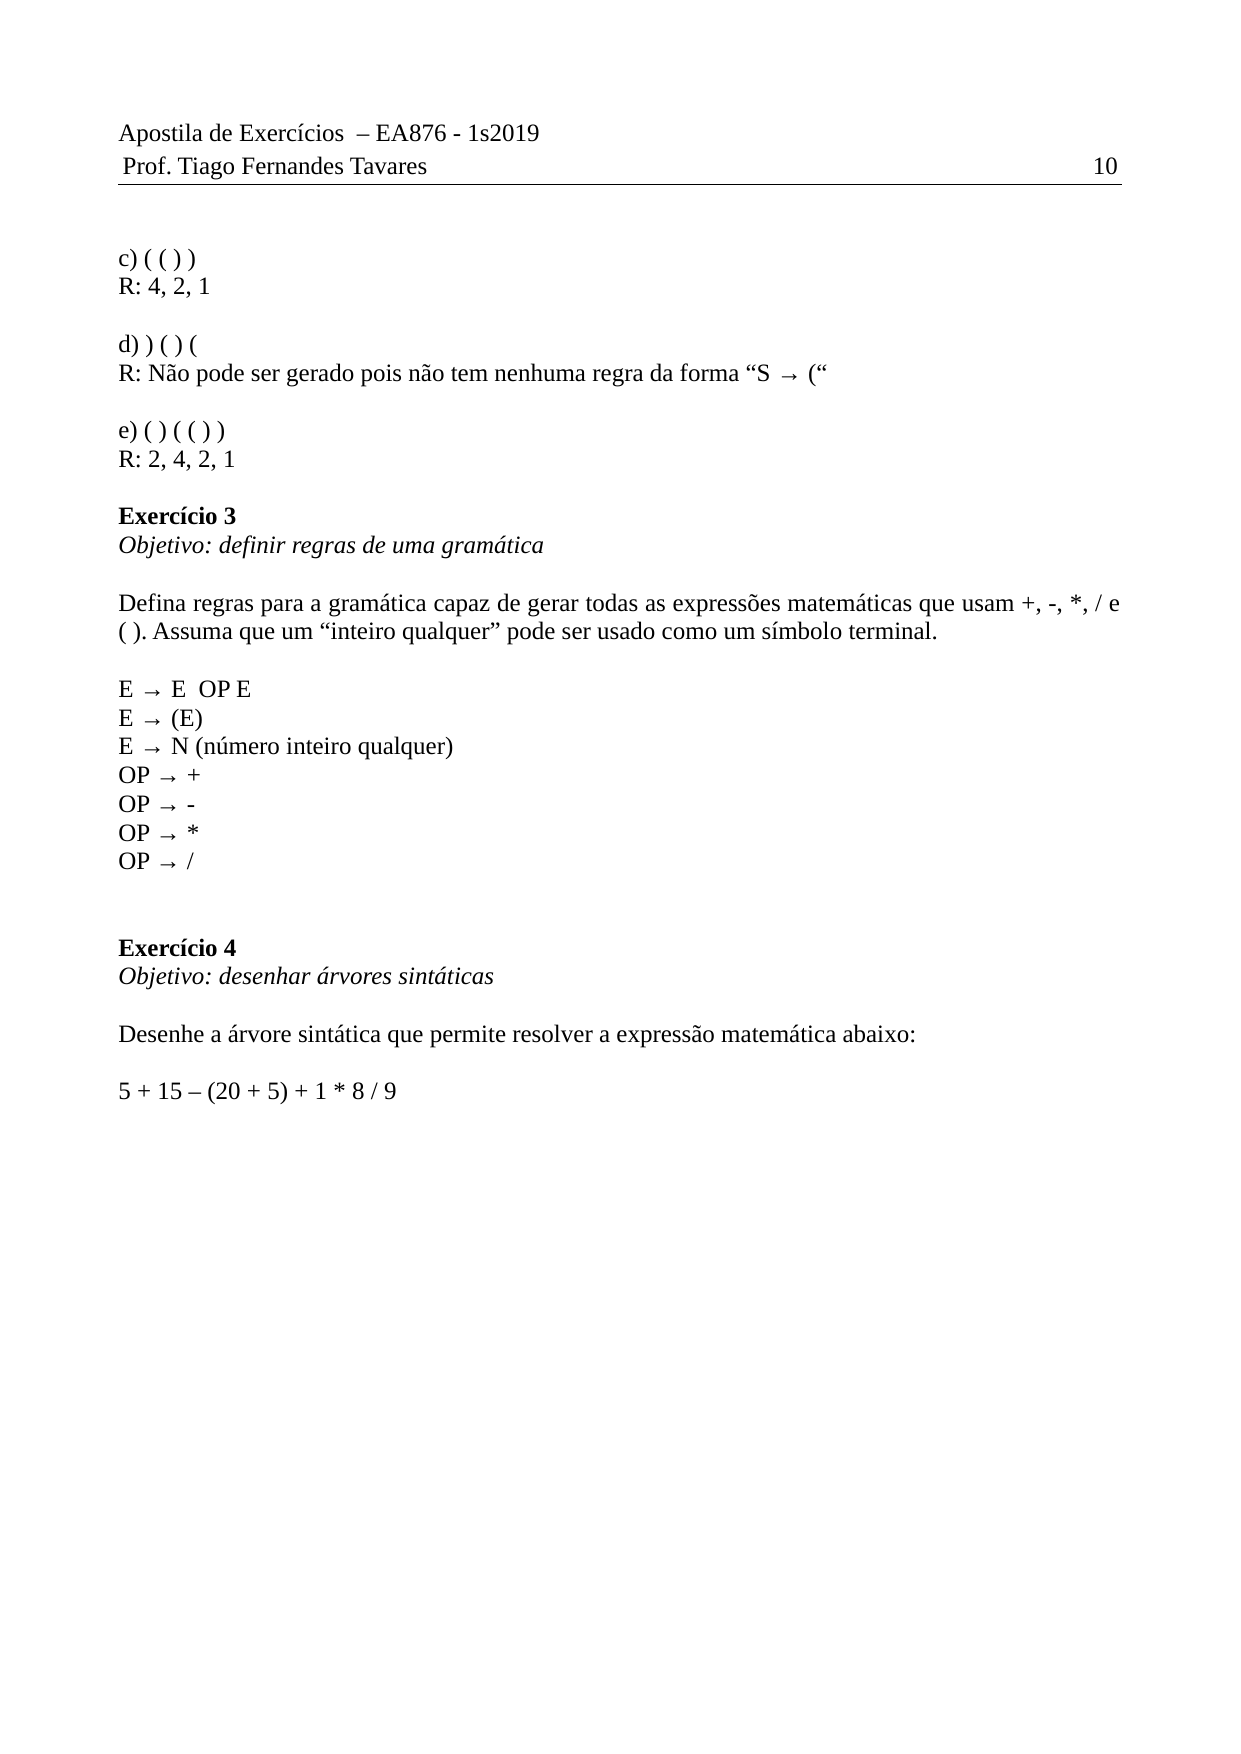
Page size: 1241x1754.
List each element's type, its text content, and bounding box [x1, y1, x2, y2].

text Exercício 4 [118, 933, 1122, 961]
text Defina regras para a gramática capaz de gerar todas as expressões matemáticas que usam +, -, *, / e ( ). Assuma que um “inteiro qualquer” pode ser usado como um símbolo terminal. [118, 588, 1122, 645]
text R: 4, 2, 1 [118, 271, 1122, 300]
text 5 + 15 – (20 + 5) + 1 * 8 / 9 [118, 1076, 1122, 1105]
text E → E OP E [118, 674, 1122, 703]
text d) ) ( ) ( [118, 329, 1122, 358]
text c) ( ( ) ) [118, 243, 1122, 271]
text Exercício 3 [118, 501, 1122, 530]
text E → N (número inteiro qualquer) [118, 731, 1122, 760]
text R: 2, 4, 2, 1 [118, 444, 1122, 473]
text Desenhe a árvore sintática que permite resolver a expressão matemática abaixo: [118, 1019, 1122, 1048]
text OP → - [118, 789, 1122, 818]
text R: Não pode ser gerado pois não tem nenhuma regra da forma “S → (“ [118, 358, 1122, 386]
text OP → / [118, 846, 1122, 875]
text E → (E) [118, 703, 1122, 731]
text e) ( ) ( ( ) ) [118, 415, 1122, 444]
text OP → + [118, 760, 1122, 789]
text Objetivo: desenhar árvores sintáticas [118, 961, 1122, 990]
text Objetivo: definir regras de uma gramática [118, 530, 1122, 559]
text OP → * [118, 818, 1122, 846]
